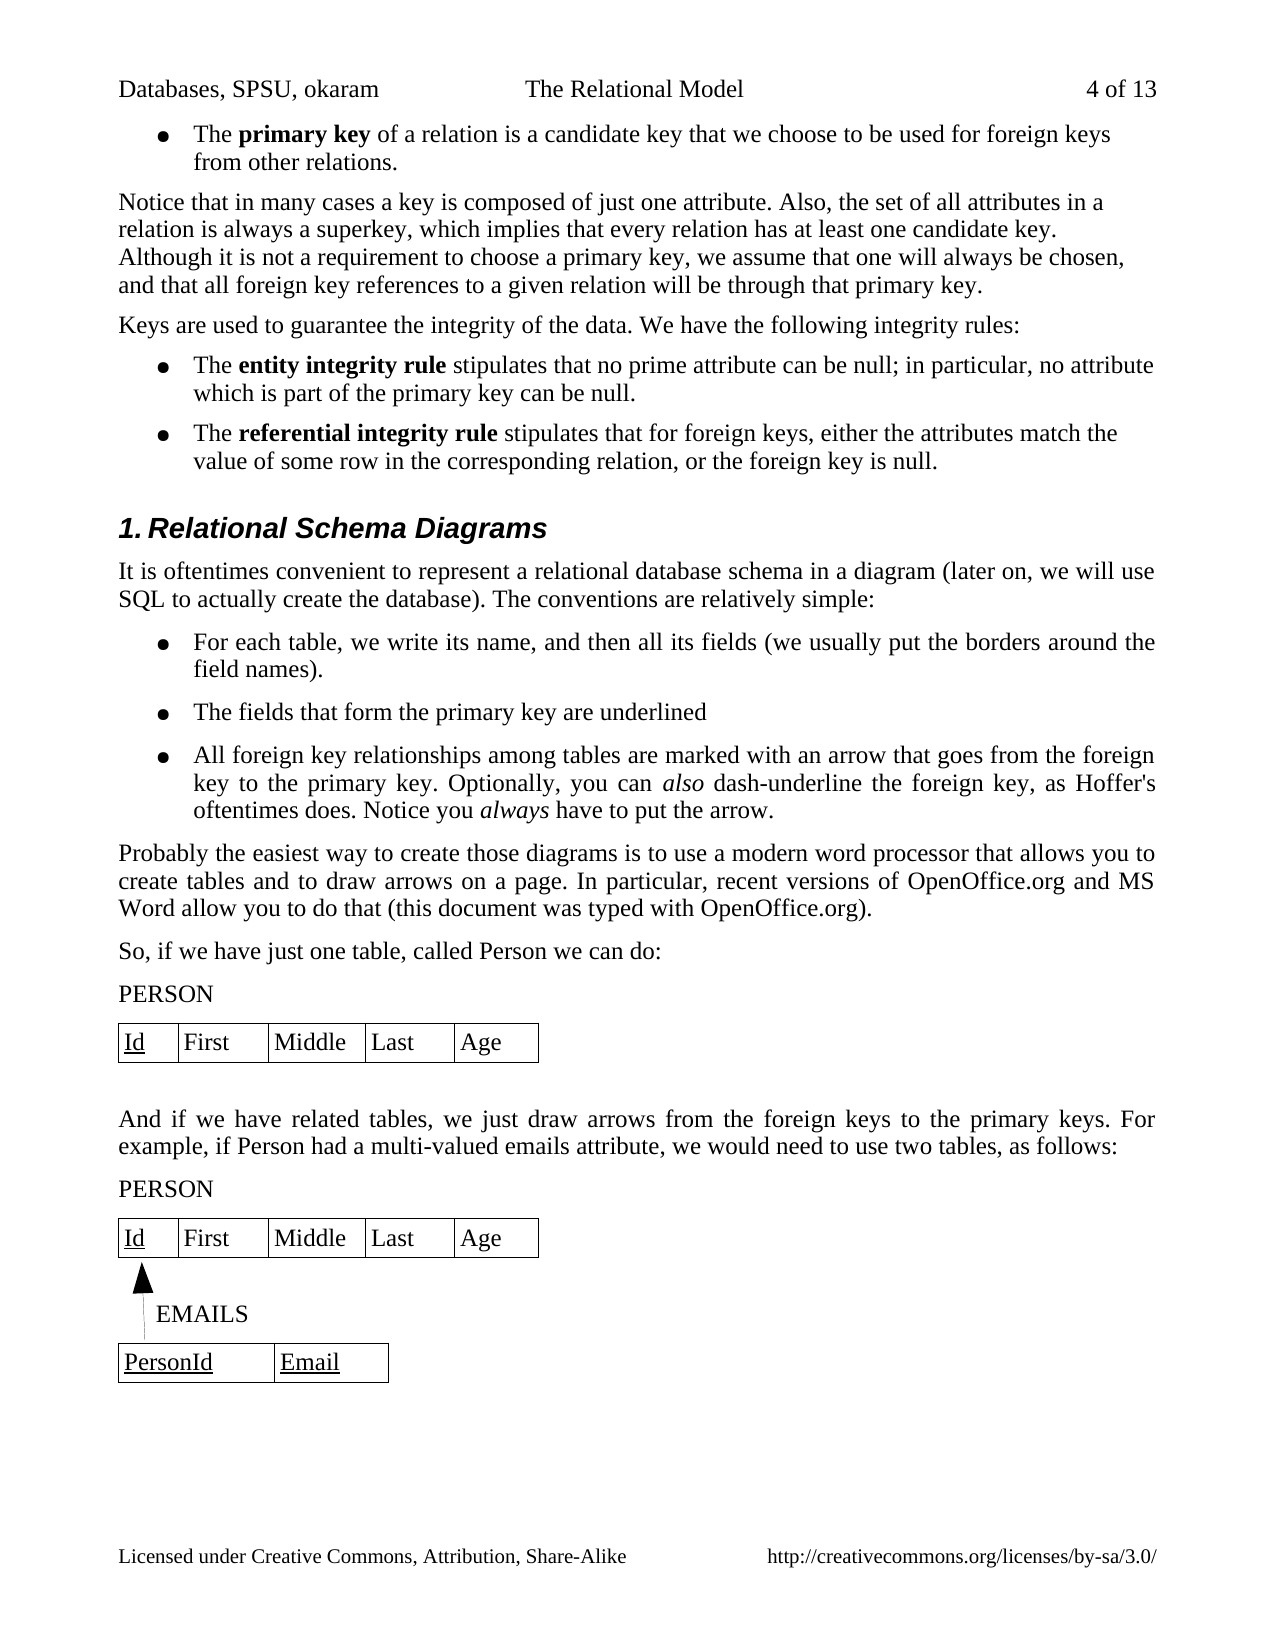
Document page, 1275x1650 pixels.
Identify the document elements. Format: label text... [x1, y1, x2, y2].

table_header First [179, 1024, 268, 1062]
text It is oftentimes convenient to represent a relational database schema in a diagram (later on, we will use SQL to actually create the database). The conventions are relatively simple: [118, 557, 1157, 613]
list All foreign key relationships among tables are marked with an arrow that goes from the foreign key to the primary key. Optionally, you can also dash-underline the foreign key, as Hoffer's oftentimes does. Notice you always have to put the arrow. [156, 741, 1157, 824]
text Probably the easiest way to create those diagrams is to use a modern word processor that allows you to create tables and to draw arrows on a page. In particular, recent versions of OpenOffice.org and MS Word allow you to do that (this document was typed with OpenOffice.org). [118, 839, 1157, 922]
text PERSON [118, 980, 1157, 1008]
table_header First [179, 1219, 268, 1257]
table_header Id [119, 1219, 178, 1257]
text PERSON [118, 1175, 1157, 1203]
list For each table, we write its name, and then all its fields (we usually put the borders around the field names). [156, 628, 1157, 683]
table_header Age [455, 1219, 538, 1257]
list The primary key of a relation is a candidate key that we choose to be used for foreign keys from other relations. [156, 120, 1157, 175]
table_header PersonId [119, 1344, 274, 1382]
list The referential integrity rule stipulates that for foreign keys, either the attributes match the value of some row in the corresponding relation, or the foreign key is null. [156, 419, 1157, 475]
text [118, 1300, 144, 1328]
table_header Email [275, 1344, 388, 1382]
table_header Age [455, 1024, 538, 1062]
table_header Last [366, 1219, 454, 1257]
table_header Middle [269, 1024, 365, 1062]
table_header Last [366, 1024, 454, 1062]
text EMAILS [144, 1300, 1157, 1328]
list The entity integrity rule stipulates that no prime attribute can be null; in particular, no attribute which is part of the primary key can be null. [156, 351, 1157, 407]
text Notice that in many cases a key is composed of just one attribute. Also, the set of all attributes in a relation is always a superkey, which implies that every relation has at least one candidate key. Although it is not a requirement to choose a primary key, we assume that one will always be chosen, and that all foreign key references to a given relation will be through that primary key. [118, 188, 1157, 299]
text Keys are used to guarantee the integrity of the data. We have the following integrity rules: [118, 311, 1157, 339]
list The fields that form the primary key are underlined [156, 698, 1157, 726]
subtitle Relational Schema Diagrams [118, 512, 1157, 545]
text So, if we have just one table, called Person we can do: [118, 937, 1157, 965]
table_header Id [119, 1024, 178, 1062]
table_header Middle [269, 1219, 365, 1257]
text And if we have related tables, we just draw arrows from the foreign keys to the primary keys. For example, if Person had a multi-valued emails attribute, we would need to use two tables, as follows: [118, 1105, 1157, 1160]
